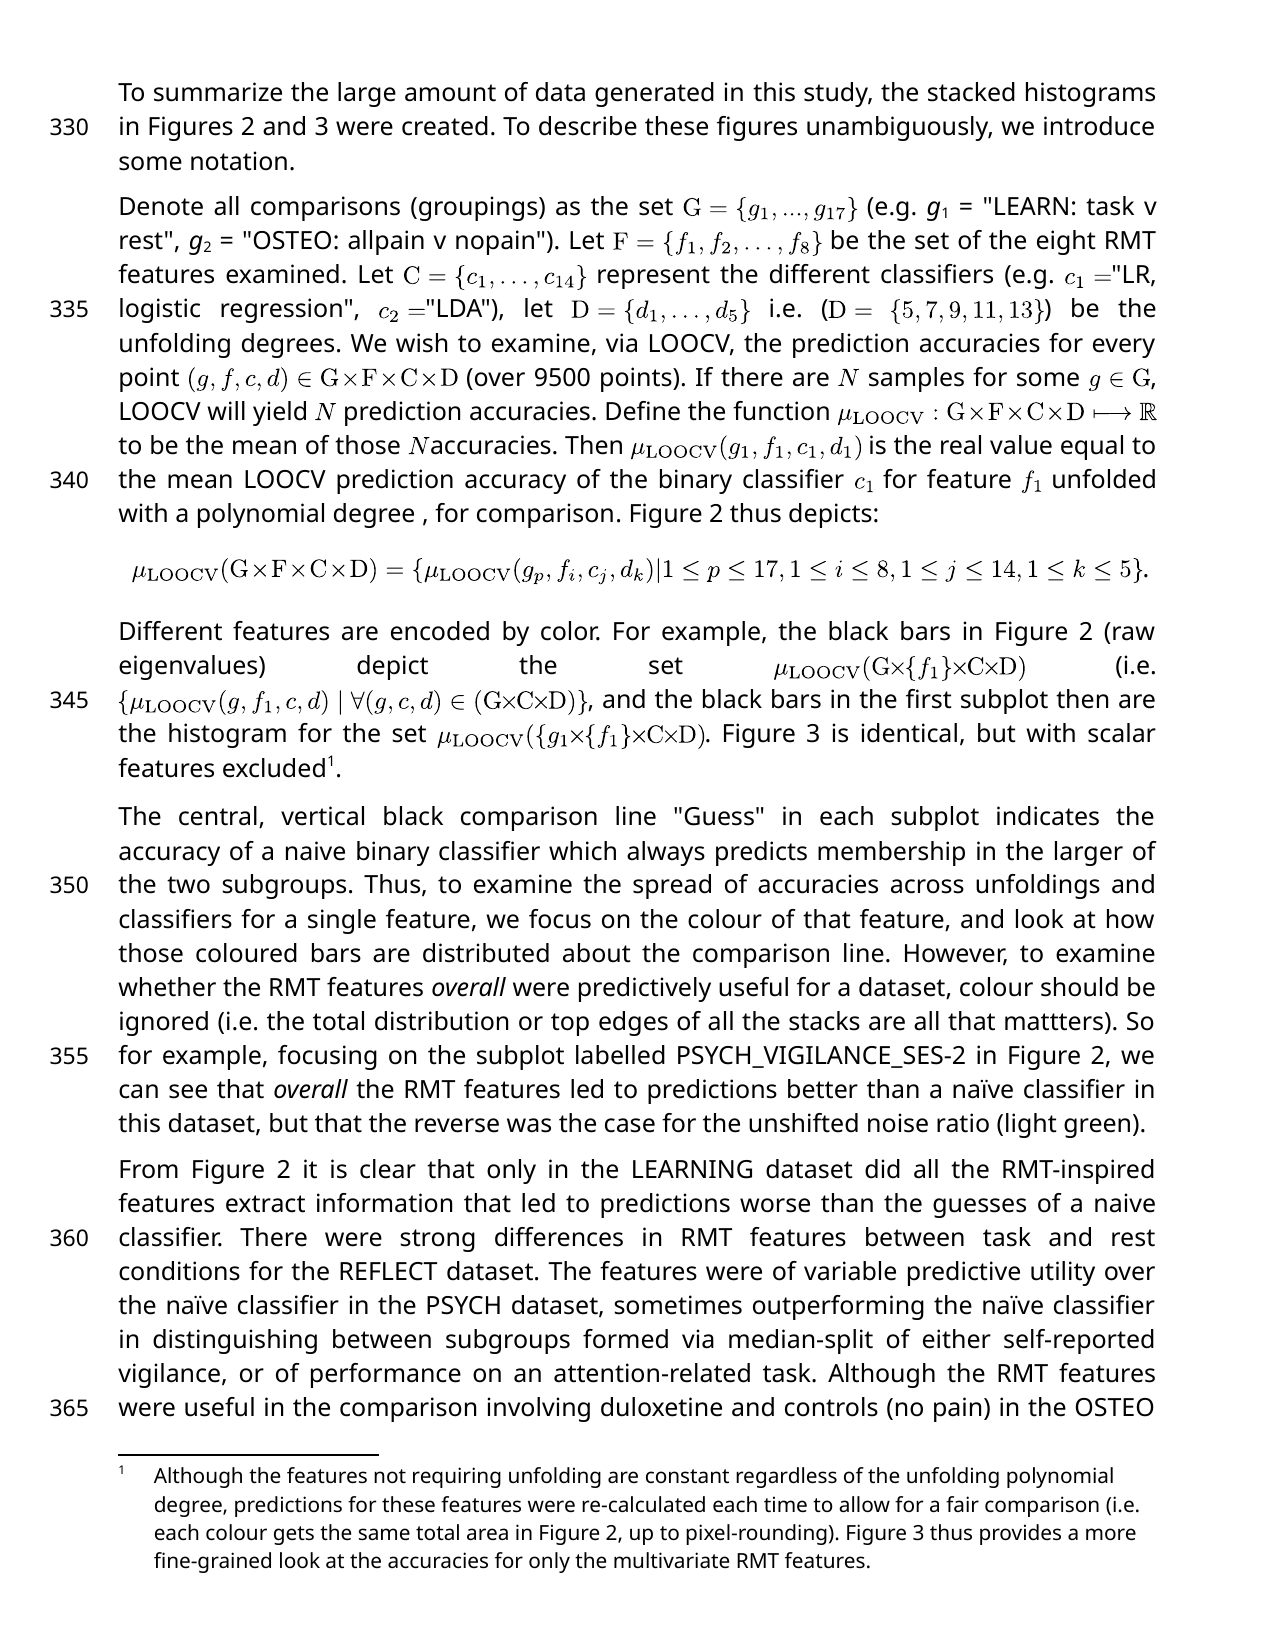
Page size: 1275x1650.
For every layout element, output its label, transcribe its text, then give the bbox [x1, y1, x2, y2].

text Denote all comparisons (groupings) as the set (e.g. g1 = "LEARN: task v rest", g2 = "OSTEO: allpain v nopain"). Let be the set of the eight RMT features examined. Let represent the different classifiers (e.g. "LR, logistic regression", "LDA"), let i.e. ( ) be the unfolding degrees. We wish to examine, via LOOCV, the prediction accuracies for every point (over 9500 points). If there are samples for some , LOOCV will yield prediction accuracies. Define the function to be the mean of those accuracies. Then is the real value equal to the mean LOOCV prediction accuracy of the binary classifier for feature unfolded with a polynomial degree , for comparison. Figure 2 thus depicts: [118, 189, 1157, 529]
text Different features are encoded by color. For example, the black bars in Figure 2 (raw eigenvalues) depict the set (i.e. , and the black bars in the first subplot then are the histogram for the set . Figure 3 is identical, but with scalar features excluded. [118, 614, 1157, 784]
text The central, vertical black comparison line "Guess" in each subplot indicates the accuracy of a naive binary classifier which always predicts membership in the larger of the two subgroups. Thus, to examine the spread of accuracies across unfoldings and classifiers for a single feature, we focus on the colour of that feature, and look at how those coloured bars are distributed about the comparison line. However, to examine whether the RMT features overall were predictively useful for a dataset, colour should be ignored (i.e. the total distribution or top edges of all the stacks are all that mattters). So for example, focusing on the subplot labelled PSYCH_VIGILANCE_SES-2 in Figure 2, we can see that overall the RMT features led to predictions better than a naïve classifier in this dataset, but that the reverse was the case for the unshifted noise ratio (light green). [118, 799, 1157, 1140]
text . [118, 550, 1157, 584]
text To summarize the large amount of data generated in this study, the stacked histograms in Figures 2 and 3 were created. To describe these figures unambiguously, we introduce some notation. [118, 75, 1157, 177]
text Although the features not requiring unfolding are constant regardless of the unfolding polynomial degree, predictions for these features were re-calculated each time to allow for a fair comparison (i.e. each colour gets the same total area in Figure 2, up to pixel-rounding). Figure 3 thus provides a more fine-grained look at the accuracies for only the multivariate RMT features. [118, 1461, 1157, 1575]
text From Figure 2 it is clear that only in the LEARNING dataset did all the RMT-inspired features extract information that led to predictions worse than the guesses of a naive classifier. There were strong differences in RMT features between task and rest conditions for the REFLECT dataset. The features were of variable predictive utility over the naïve classifier in the PSYCH dataset, sometimes outperforming the naïve classifier in distinguishing between subgroups formed via median-split of either self-reported vigilance, or of performance on an attention-related task. Although the RMT features were useful in the comparison involving duloxetine and controls (no pain) in the OSTEO [118, 1151, 1157, 1424]
